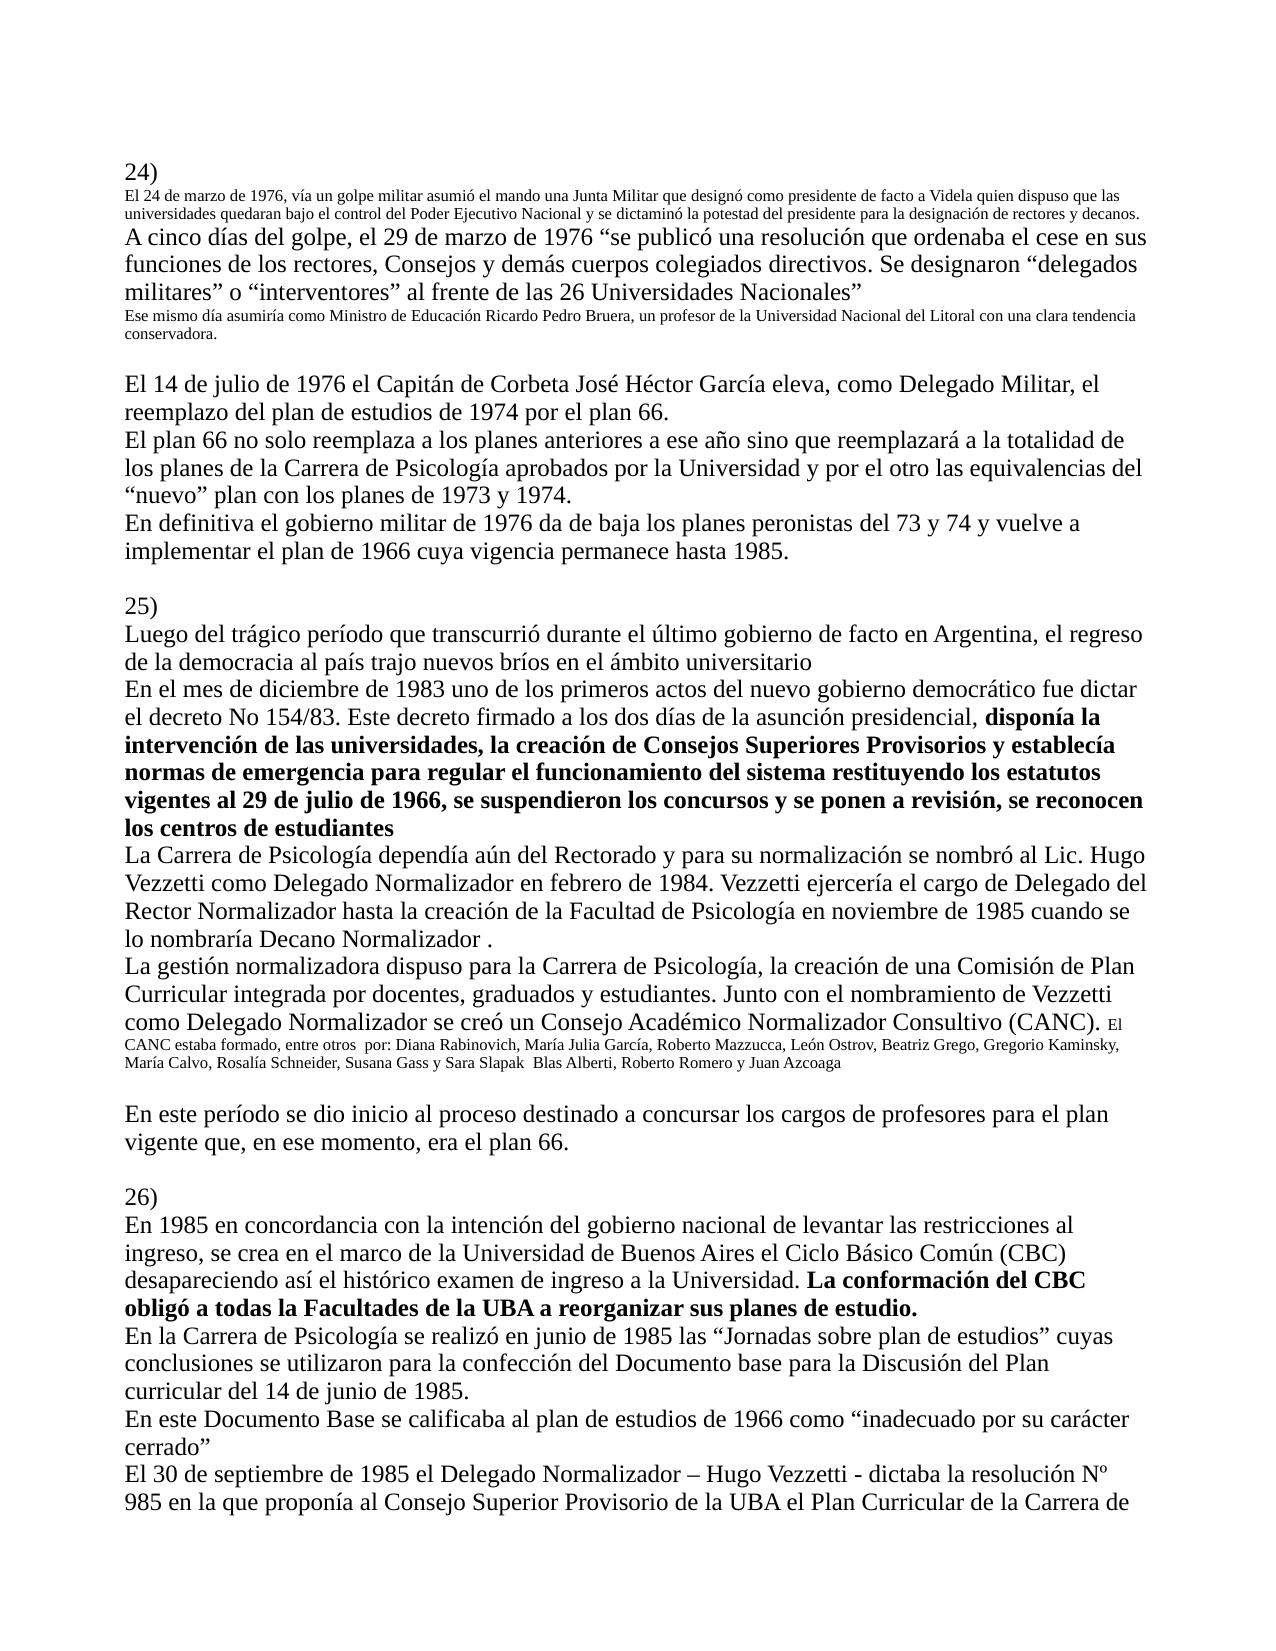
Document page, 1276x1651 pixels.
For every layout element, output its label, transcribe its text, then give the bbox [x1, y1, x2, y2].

text En definitiva el gobierno militar de 1976 da de baja los planes peronistas del 73 y 74 y vuelve a implementar el plan de 1966 cuya vigencia permanece hasta 1985. [118, 509, 1157, 564]
text Luego del trágico período que transcurrió durante el último gobierno de facto en Argentina, el regreso de la democracia al país trajo nuevos bríos en el ámbito universitario [118, 620, 1157, 675]
text El 24 de marzo de 1976, vía un golpe militar asumió el mando una Junta Militar que designó como presidente de facto a Videla quien dispuso que las universidades quedaran bajo el control del Poder Ejecutivo Nacional y se dictaminó la potestad del presidente para la designación de rectores y decanos. [118, 186, 1157, 223]
text La gestión normalizadora dispuso para la Carrera de Psicología, la creación de una Comisión de Plan Curricular integrada por docentes, graduados y estudiantes. Junto con el nombramiento de Vezzetti como Delegado Normalizador se creó un Consejo Académico Normalizador Consultivo (CANC). El CANC estaba formado, entre otros por: Diana Rabinovich, María Julia García, Roberto Mazzucca, León Ostrov, Beatriz Grego, Gregorio Kaminsky, María Calvo, Rosalía Schneider, Susana Gass y Sara Slapak Blas Alberti, Roberto Romero y Juan Azcoaga [118, 952, 1157, 1072]
text El 30 de septiembre de 1985 el Delegado Normalizador – Hugo Vezzetti - dictaba la resolución Nº 985 en la que proponía al Consejo Superior Provisorio de la UBA el Plan Curricular de la Carrera de [118, 1460, 1157, 1522]
text En este período se dio inicio al proceso destinado a concursar los cargos de profesores para el plan vigente que, en ese momento, era el plan 66. [118, 1100, 1157, 1156]
text En el mes de diciembre de 1983 uno de los primeros actos del nuevo gobierno democrático fue dictar el decreto No 154/83. Este decreto firmado a los dos días de la asunción presidencial, disponía la intervención de las universidades, la creación de Consejos Superiores Provisorios y establecía normas de emergencia para regular el funcionamiento del sistema restituyendo los estatutos vigentes al 29 de julio de 1966, se suspendieron los concursos y se ponen a revisión, se reconocen los centros de estudiantes [118, 675, 1157, 842]
text Ese mismo día asumiría como Ministro de Educación Ricardo Pedro Bruera, un profesor de la Universidad Nacional del Litoral con una clara tendencia conservadora. [118, 306, 1157, 343]
text El 14 de julio de 1976 el Capitán de Corbeta José Héctor García eleva, como Delegado Militar, el reemplazo del plan de estudios de 1974 por el plan 66. [118, 371, 1157, 426]
text 26) [118, 1183, 1157, 1211]
text 25) [118, 592, 1157, 620]
text El plan 66 no solo reemplaza a los planes anteriores a ese año sino que reemplazará a la totalidad de los planes de la Carrera de Psicología aprobados por la Universidad y por el otro las equivalencias del “nuevo” plan con los planes de 1973 y 1974. [118, 426, 1157, 509]
text En este Documento Base se calificaba al plan de estudios de 1966 como “inadecuado por su carácter cerrado” [118, 1405, 1157, 1460]
text En la Carrera de Psicología se realizó en junio de 1985 las “Jornadas sobre plan de estudios” cuyas conclusiones se utilizaron para la confección del Documento base para la Discusión del Plan curricular del 14 de junio de 1985. [118, 1322, 1157, 1405]
text En 1985 en concordancia con la intención del gobierno nacional de levantar las restricciones al ingreso, se crea en el marco de la Universidad de Buenos Aires el Ciclo Básico Común (CBC) desapareciendo así el histórico examen de ingreso a la Universidad. La conformación del CBC obligó a todas la Facultades de la UBA a reorganizar sus planes de estudio. [118, 1211, 1157, 1322]
text 24) [118, 158, 1157, 186]
text A cinco días del golpe, el 29 de marzo de 1976 “se publicó una resolución que ordenaba el cese en sus funciones de los rectores, Consejos y demás cuerpos colegiados directivos. Se designaron “delegados militares” o “interventores” al frente de las 26 Universidades Nacionales” [118, 223, 1157, 306]
text La Carrera de Psicología dependía aún del Rectorado y para su normalización se nombró al Lic. Hugo Vezzetti como Delegado Normalizador en febrero de 1984. Vezzetti ejercería el cargo de Delegado del Rector Normalizador hasta la creación de la Facultad de Psicología en noviembre de 1985 cuando se lo nombraría Decano Normalizador . [118, 842, 1157, 952]
